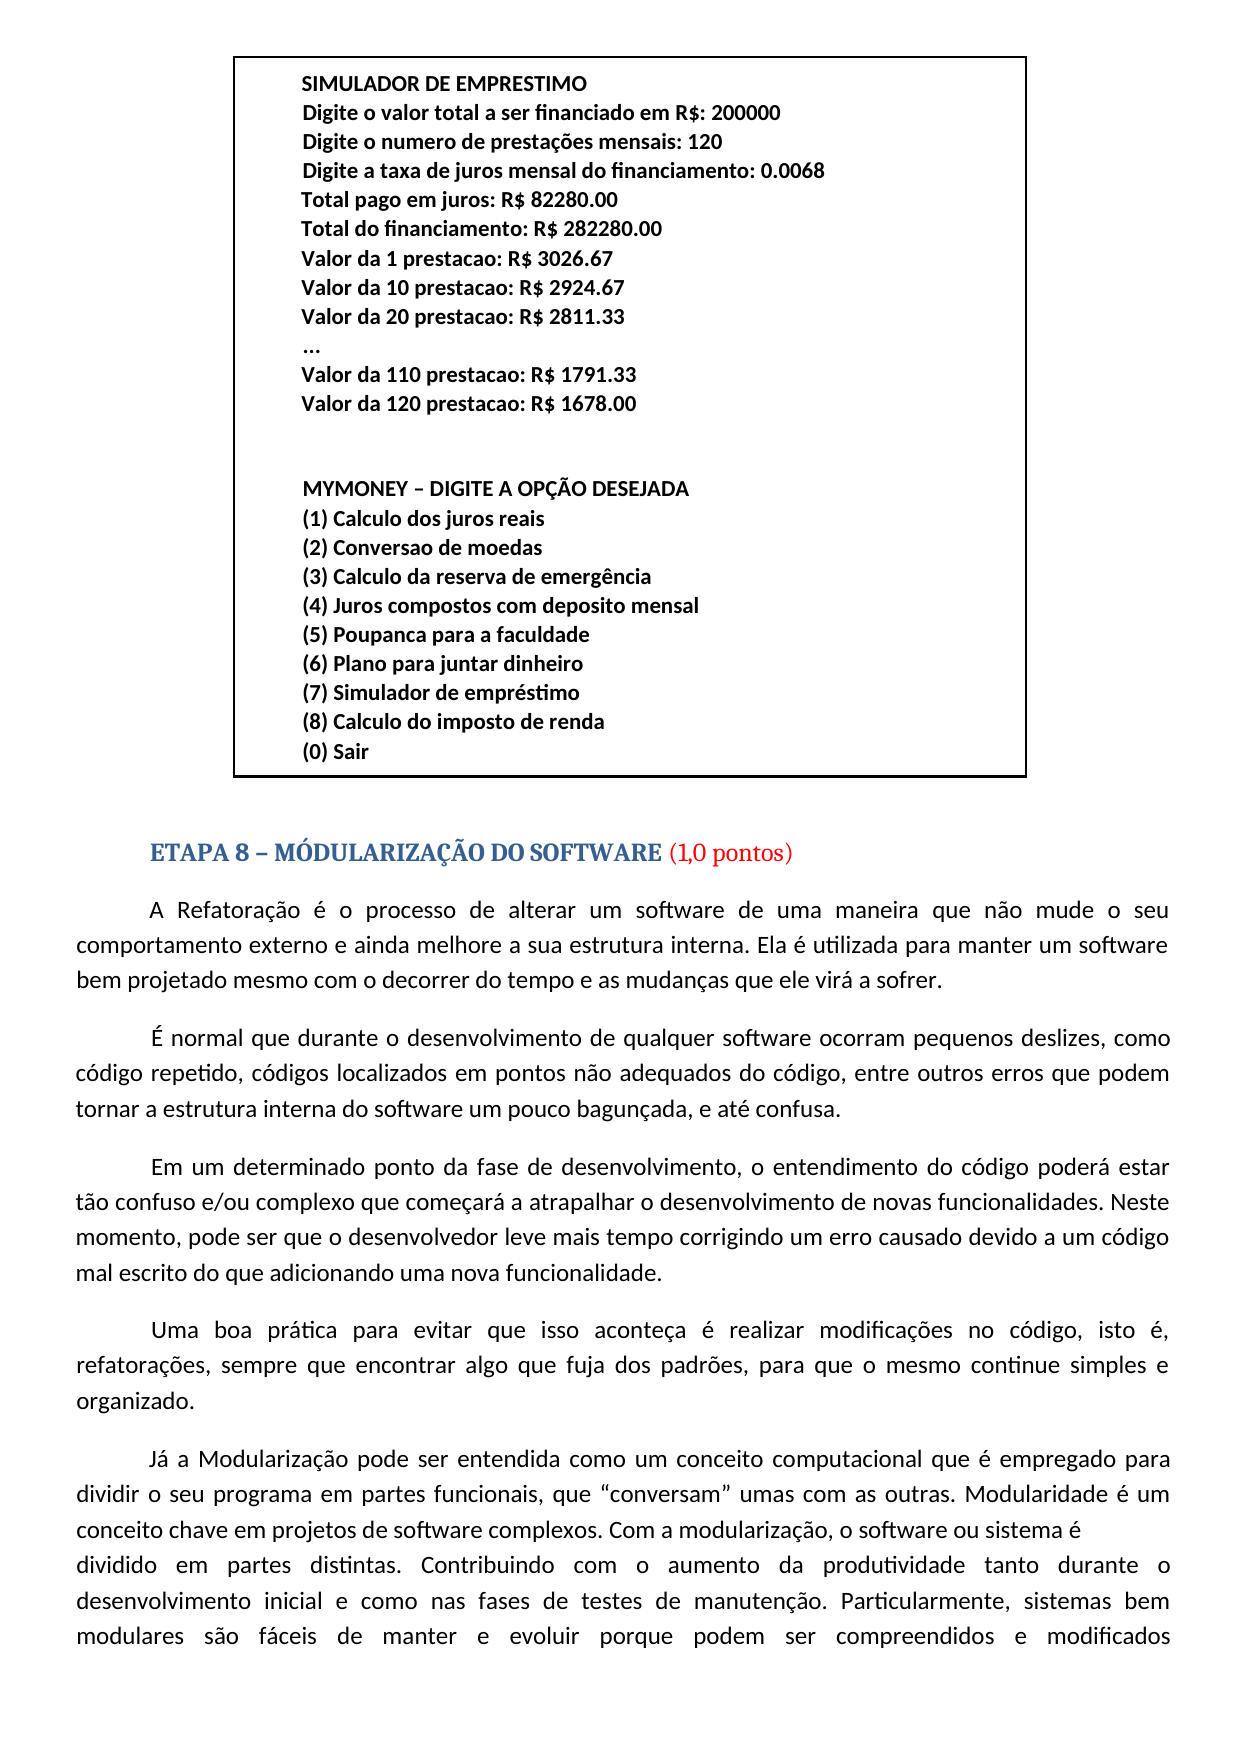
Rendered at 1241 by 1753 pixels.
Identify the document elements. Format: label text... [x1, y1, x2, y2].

text É normal que durante o desenvolvimento de qualquer software ocorram pequenos deslizes, como código repetido, códigos localizados em pontos não adequados do código, entre outros erros que podem tornar a estrutura interna do software um pouco bagunçada, e até confusa. [75, 1022, 1172, 1123]
text dividido em partes distintas. Contribuindo com o aumento da produtividade tanto durante o desenvolvimento inicial e como nas fases de testes de manutenção. Particularmente, sistemas bem modulares são fáceis de manter e evoluir porque podem ser compreendidos e modificados [76, 1550, 1172, 1651]
text A Refatoração é o processo de alterar um software de uma maneira que não mude o seu comportamento externo e ainda melhore a sua estrutura interna. Ela é utilizada para manter um software bem projetado mesmo com o decorrer do tempo e as mudanças que ele virá a sofrer. [76, 894, 1171, 995]
text ETAPA 8 – MÓDULARIZAÇÃO DO SOFTWARE (1,0 pontos) [150, 838, 1198, 868]
table_cell SIMULADOR DE EMPRESTIMO Digite o valor total a ser financiado em R$: 200000 Digite o numero de prestações mensais: 120 Digite a taxa de juros mensal do financiamento: 0.0068 Total pago em juros: R$ 82280.00 Total do financiamento: R$ 282280.00 Valor da 1 prestacao: R$ 3026.67 Valor da 10 prestacao: R$ 2924.67 Valor da 20 prestacao: R$ 2811.33 ... Valor da 110 prestacao: R$ 1791.33 Valor da 120 prestacao: R$ 1678.00 MYMONEY – DIGITE A OPÇÃO DESEJADA (1) Calculo dos juros reais (2) Conversao de moedas (3) Calculo da reserva de emergência (4) Juros compostos com deposito mensal (5) Poupanca para a faculdade (6) Plano para juntar dinheiro (7) Simulador de empréstimo (8) Calculo do imposto de renda (0) Sair [235, 58, 1025, 775]
text Em um determinado ponto da fase de desenvolvimento, o entendimento do código poderá estar tão confuso e/ou complexo que começará a atrapalhar o desenvolvimento de novas funcionalidades. Neste momento, pode ser que o desenvolvedor leve mais tempo corrigindo um erro causado devido a um código mal escrito do que adicionando uma nova funcionalidade. [75, 1151, 1171, 1287]
text Já a Modularização pode ser entendida como um conceito computacional que é empregado para dividir o seu programa em partes funcionais, que “conversam” umas com as outras. Modularidade é um conceito chave em projetos de software complexos. Com a modularização, o software ou sistema é [76, 1443, 1172, 1544]
text Uma boa prática para evitar que isso aconteça é realizar modificações no código, isto é, refatorações, sempre que encontrar algo que fuja dos padrões, para que o mesmo continue simples e organizado. [76, 1314, 1171, 1416]
